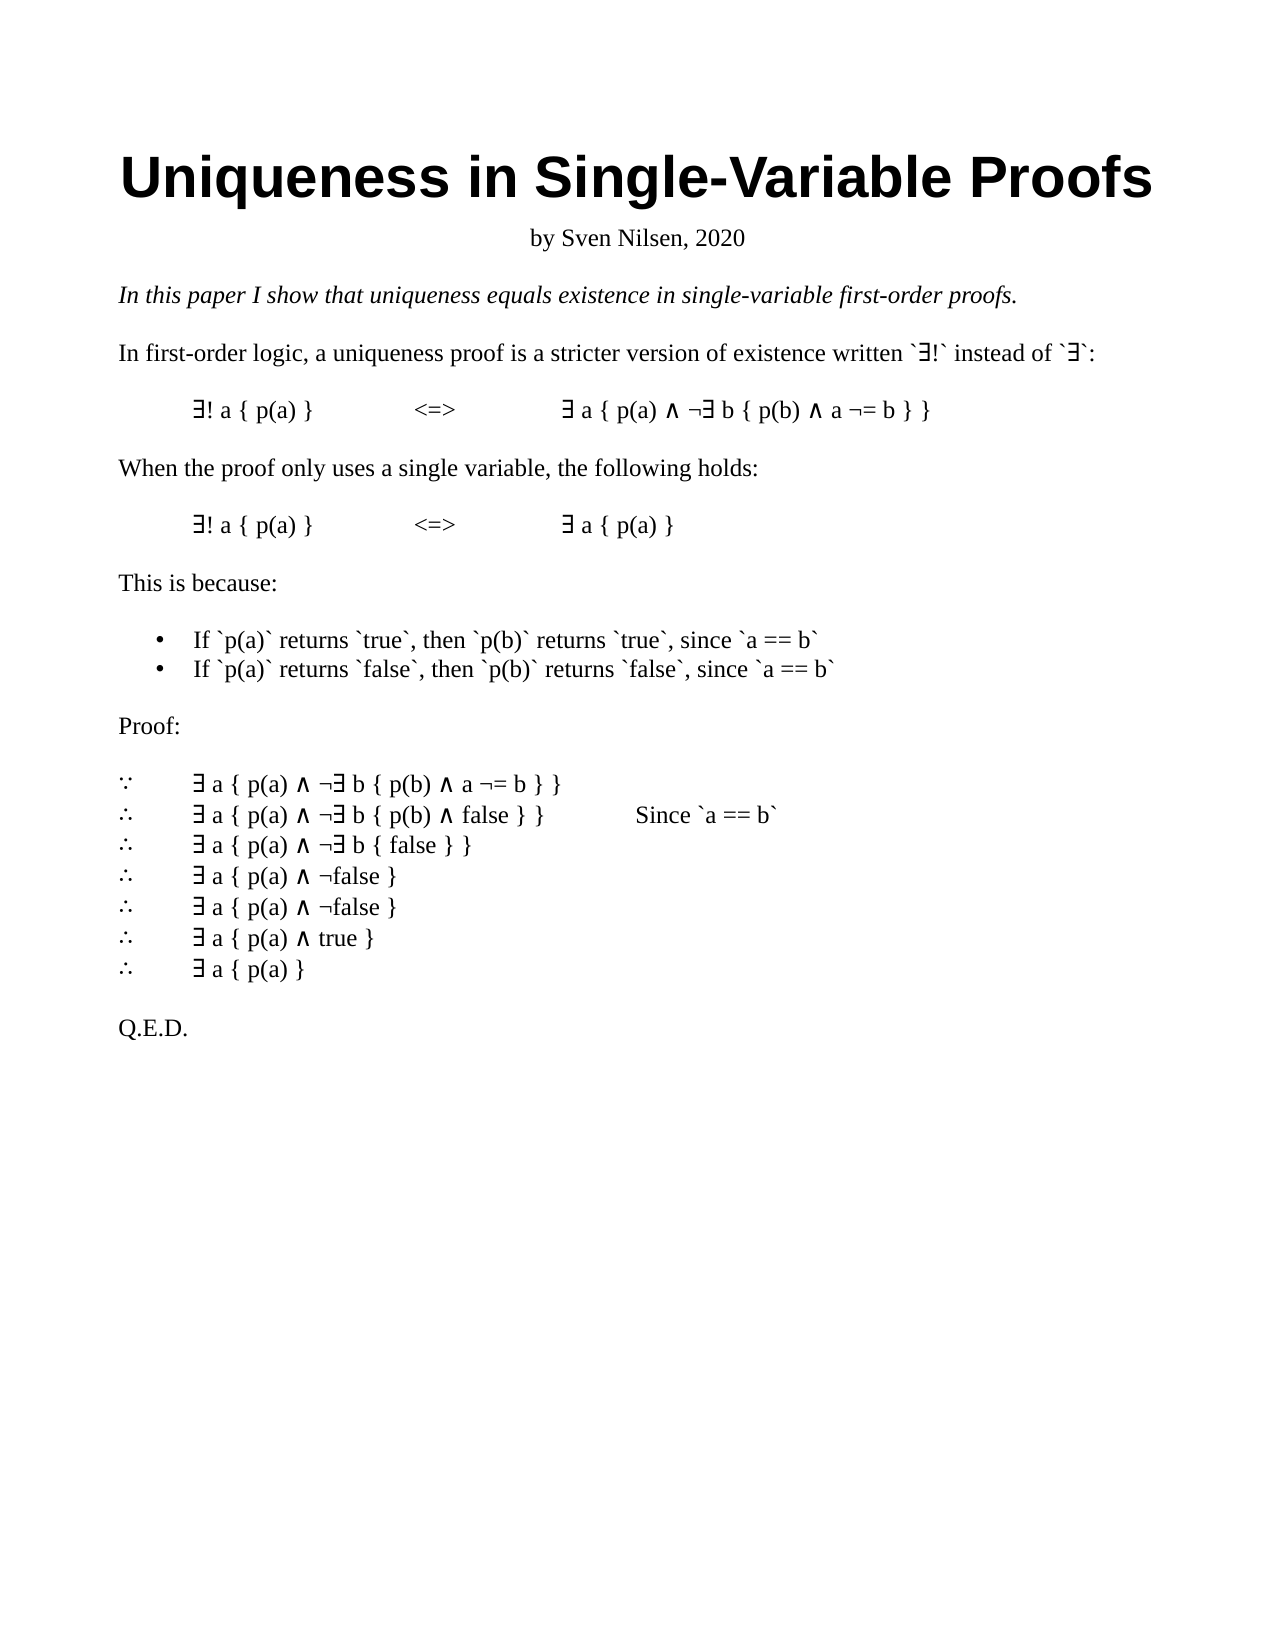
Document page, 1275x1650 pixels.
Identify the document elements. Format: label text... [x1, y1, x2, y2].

text Proof: [118, 711, 1157, 740]
text ∃! a { p(a) } <=> ∃ a { p(a) } [118, 510, 1157, 539]
text ∴ ∃ a { p(a) ∧ true } [118, 923, 1157, 954]
text ∴ ∃ a { p(a) ∧ ¬∃ b { p(b) ∧ false } } Since `a == b` [118, 800, 1157, 831]
text by Sven Nilsen, 2020 [118, 223, 1157, 251]
title Uniqueness in Single-Variable Proofs [118, 143, 1157, 210]
text ∴ ∃ a { p(a) ∧ ¬false } [118, 892, 1157, 923]
text ∃! a { p(a) } <=> ∃ a { p(a) ∧ ¬∃ b { p(b) ∧ a ¬= b } } [118, 395, 1157, 424]
text In this paper I show that uniqueness equals existence in single-variable first-order proofs. [118, 280, 1157, 309]
text This is because: [118, 568, 1157, 596]
list If `p(a)` returns `false`, then `p(b)` returns `false`, since `a == b` [156, 654, 1157, 683]
text Q.E.D. [118, 1013, 1157, 1042]
text ∴ ∃ a { p(a) ∧ ¬∃ b { false } } [118, 831, 1157, 861]
text ∴ ∃ a { p(a) } [118, 954, 1157, 985]
text ∵ ∃ a { p(a) ∧ ¬∃ b { p(b) ∧ a ¬= b } } [118, 769, 1157, 800]
text When the proof only uses a single variable, the following holds: [118, 453, 1157, 481]
text ∴ ∃ a { p(a) ∧ ¬false } [118, 861, 1157, 892]
text In first-order logic, a uniqueness proof is a stricter version of existence written `∃!` instead of `∃`: [118, 338, 1157, 366]
list If `p(a)` returns `true`, then `p(b)` returns `true`, since `a == b` [156, 625, 1157, 654]
